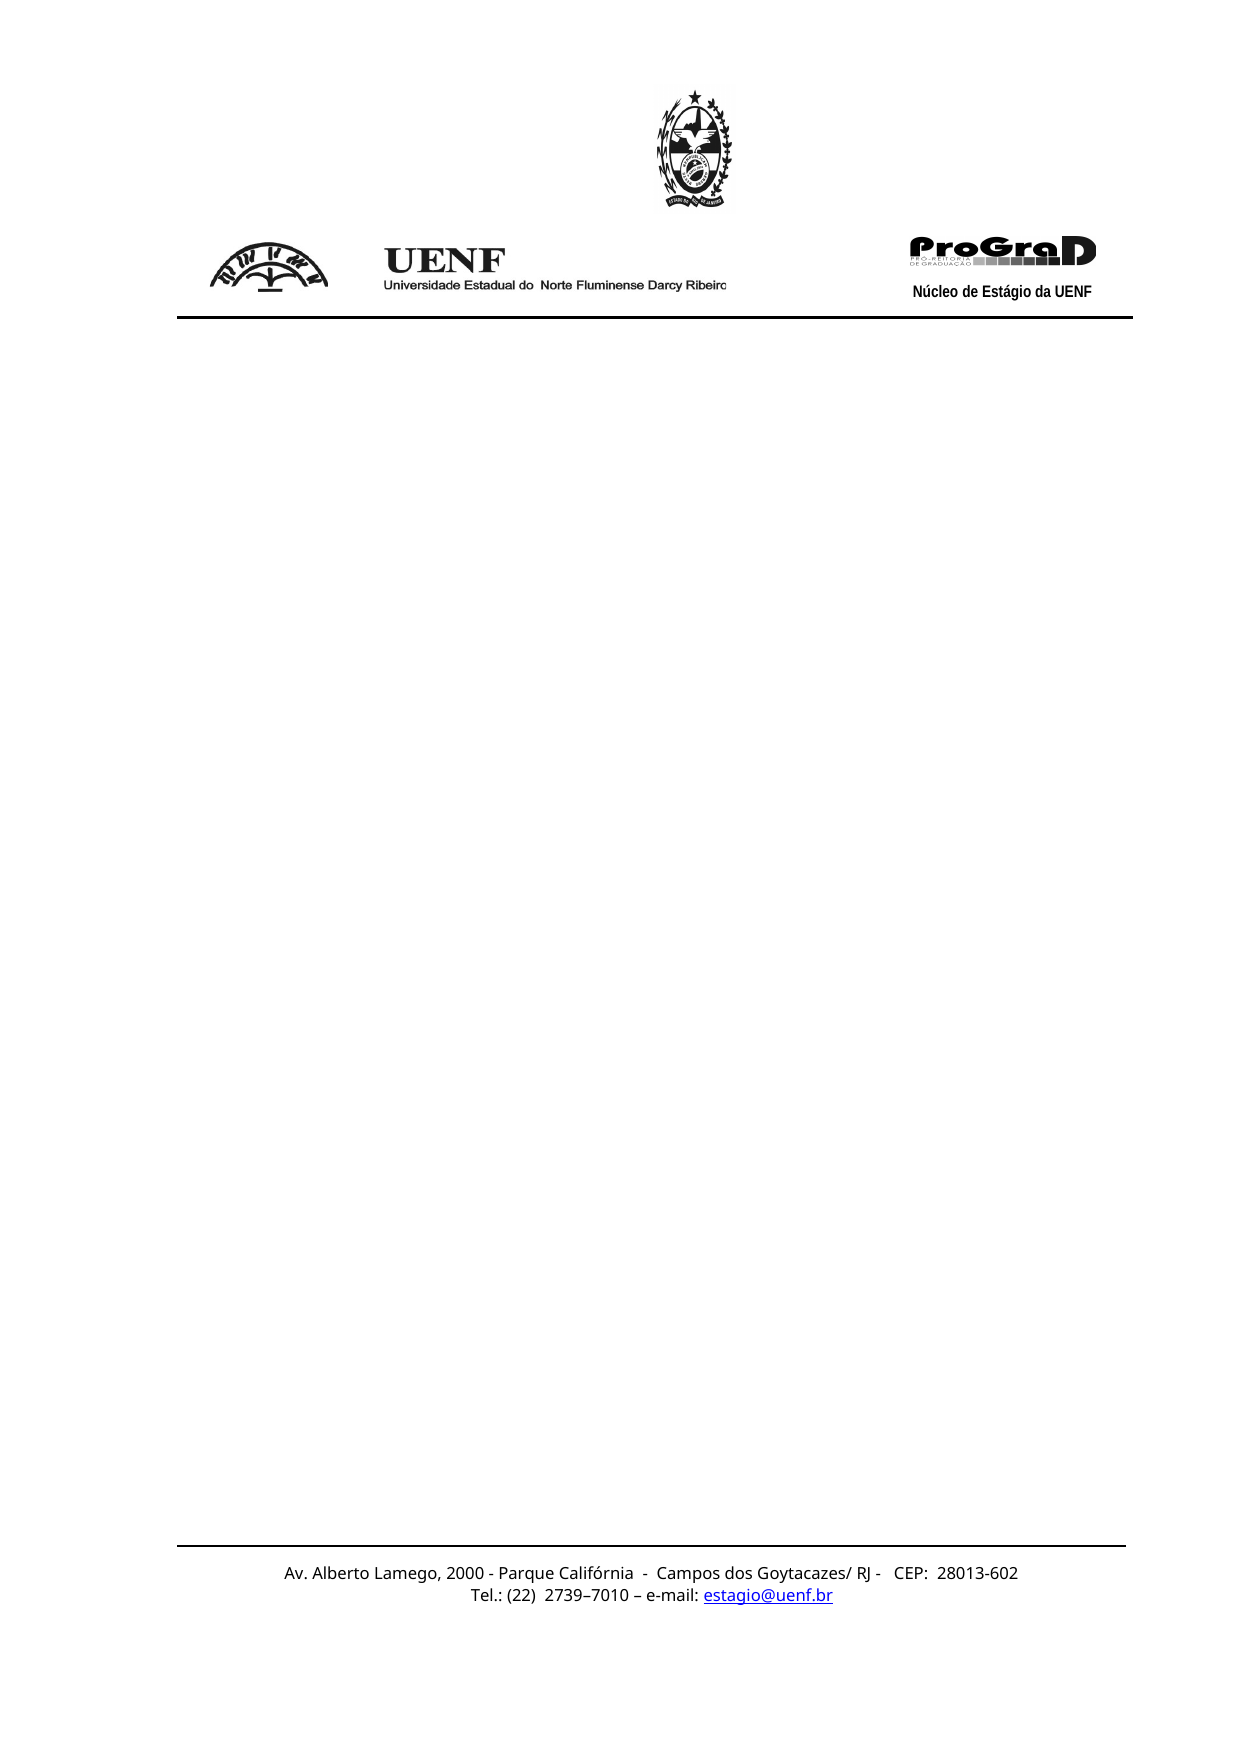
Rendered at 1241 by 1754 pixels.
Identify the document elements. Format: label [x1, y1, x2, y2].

picture [209, 242, 328, 292]
picture [653, 84, 736, 214]
picture [384, 248, 727, 292]
